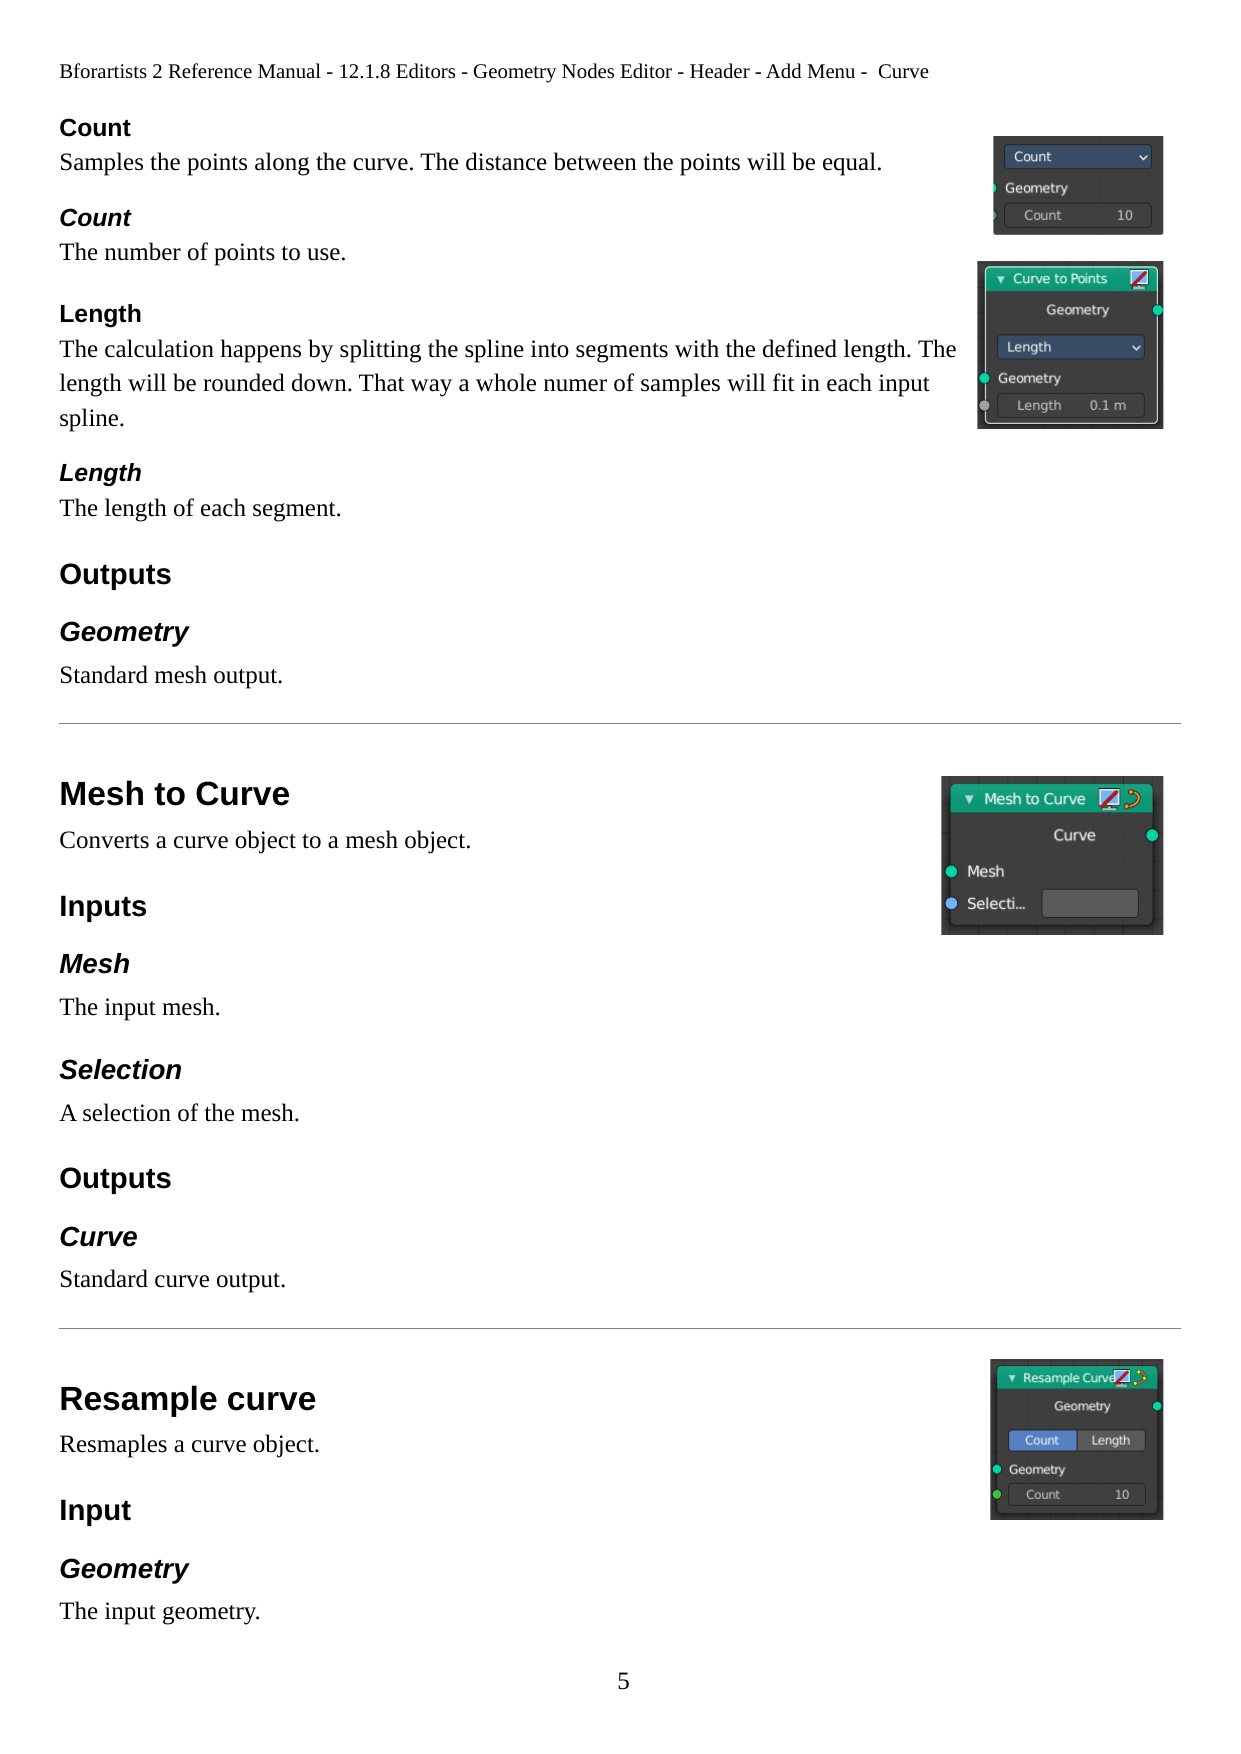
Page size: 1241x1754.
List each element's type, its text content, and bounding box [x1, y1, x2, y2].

text Converts a curve object to a mesh object. [59, 825, 941, 854]
text The length of each segment. [59, 493, 1181, 522]
subtitle Inputs [59, 888, 941, 922]
subtitle [1164, 203, 1181, 231]
text The calculation happens by splitting the spline into segments with the defined length. The length will be rounded down. That way a whole numer of samples will fit in each input spline. [59, 334, 1181, 432]
text The input geometry. [59, 1596, 1181, 1625]
subtitle Mesh to Curve [59, 774, 1181, 812]
subtitle Outputs [59, 557, 1181, 590]
subtitle Curve [59, 1220, 1181, 1252]
subtitle Count [59, 203, 993, 231]
subtitle [1164, 1378, 1181, 1417]
subtitle Resample curve [59, 1378, 990, 1417]
subtitle [1164, 299, 1181, 328]
text The input mesh. [59, 992, 1181, 1020]
text A selection of the mesh. [59, 1098, 1181, 1126]
picture [977, 261, 1164, 429]
subtitle Outputs [59, 1161, 1181, 1195]
subtitle Input [59, 1493, 1181, 1527]
subtitle Geometry [59, 615, 1181, 647]
text The number of points to use. [59, 237, 1181, 266]
picture [990, 1359, 1164, 1520]
picture [993, 136, 1164, 235]
text Standard curve output. [59, 1264, 1181, 1293]
subtitle Length [59, 458, 1181, 487]
subtitle Selection [59, 1053, 1181, 1085]
subtitle Length [59, 299, 977, 328]
text Samples the points along the curve. The distance between the points will be equal. [59, 147, 993, 176]
text Standard mesh output. [59, 660, 1181, 688]
text Resmaples a curve object. [59, 1429, 990, 1458]
subtitle Count [59, 113, 1181, 141]
subtitle Mesh [59, 947, 1181, 979]
picture [941, 776, 1164, 935]
subtitle Geometry [59, 1552, 1181, 1584]
subtitle [1164, 888, 1181, 922]
